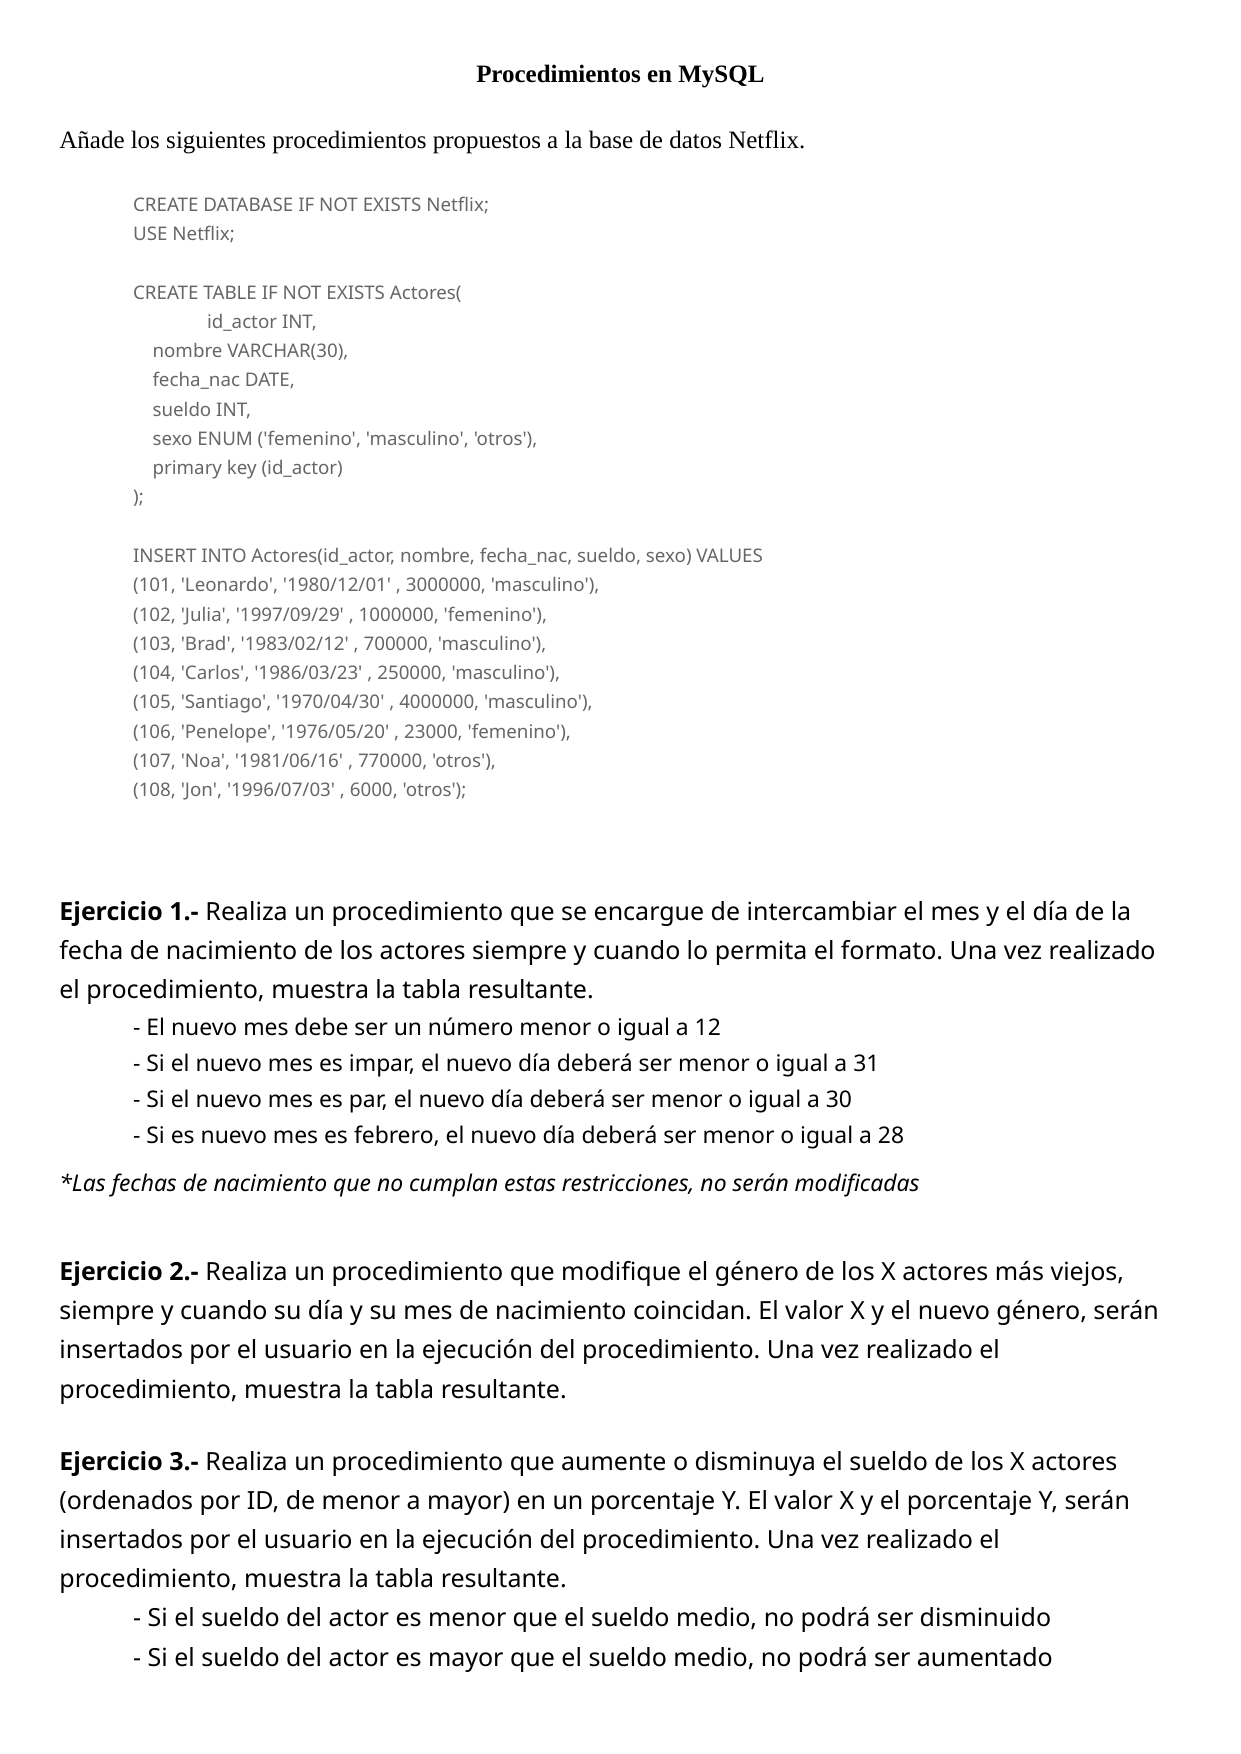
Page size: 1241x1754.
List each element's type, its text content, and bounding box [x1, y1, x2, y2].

text - Si el nuevo mes es impar, el nuevo día deberá ser menor o igual a 31 [133, 1047, 1181, 1078]
text - Si el sueldo del actor es menor que el sueldo medio, no podrá ser disminuido [59, 1600, 1181, 1634]
text Ejercicio 1.- Realiza un procedimiento que se encargue de intercambiar el mes y el día de la fecha de nacimiento de los actores siempre y cuando lo permita el formato. Una vez realizado el procedimiento, muestra la tabla resultante. [59, 894, 1181, 1006]
text - Si es nuevo mes es febrero, el nuevo día deberá ser menor o igual a 28 [133, 1119, 1181, 1150]
text - Si el nuevo mes es par, el nuevo día deberá ser menor o igual a 30 [133, 1083, 1181, 1114]
text - Si el sueldo del actor es mayor que el sueldo medio, no podrá ser aumentado [59, 1639, 1181, 1673]
text - El nuevo mes debe ser un número menor o igual a 12 [133, 1011, 1181, 1042]
text CREATE DATABASE IF NOT EXISTS Netflix; USE Netflix; CREATE TABLE IF NOT EXISTS Actores( id_actor INT, nombre VARCHAR(30), fecha_nac DATE, sueldo INT, sexo ENUM ('femenino', 'masculino', 'otros'), primary key (id_actor) ); INSERT INTO Actores(id_actor, nombre, fecha_nac, sueldo, sexo) VALUES (101, 'Leonardo', '1980/12/01' , 3000000, 'masculino'), (102, 'Julia', '1997/09/29' , 1000000, 'femenino'), (103, 'Brad', '1983/02/12' , 700000, 'masculino'), (104, 'Carlos', '1986/03/23' , 250000, 'masculino'), (105, 'Santiago', '1970/04/30' , 4000000, 'masculino'), (106, 'Penelope', '1976/05/20' , 23000, 'femenino'), (107, 'Noa', '1981/06/16' , 770000, 'otros'), (108, 'Jon', '1996/07/03' , 6000, 'otros'); [133, 191, 1181, 890]
text Procedimientos en MySQL [59, 59, 1181, 88]
text *Las fechas de nacimiento que no cumplan estas restricciones, no serán modificadas [59, 1167, 1181, 1198]
text Ejercicio 3.- Realiza un procedimiento que aumente o disminuya el sueldo de los X actores (ordenados por ID, de menor a mayor) en un porcentaje Y. El valor X y el porcentaje Y, serán insertados por el usuario en la ejecución del procedimiento. Una vez realizado el procedimiento, muestra la tabla resultante. [59, 1443, 1181, 1595]
text Ejercicio 2.- Realiza un procedimiento que modifique el género de los X actores más viejos, siempre y cuando su día y su mes de nacimiento coincidan. El valor X y el nuevo género, serán insertados por el usuario en la ejecución del procedimiento. Una vez realizado el procedimiento, muestra la tabla resultante. [59, 1254, 1181, 1405]
text Añade los siguientes procedimientos propuestos a la base de datos Netflix. [59, 125, 1181, 154]
